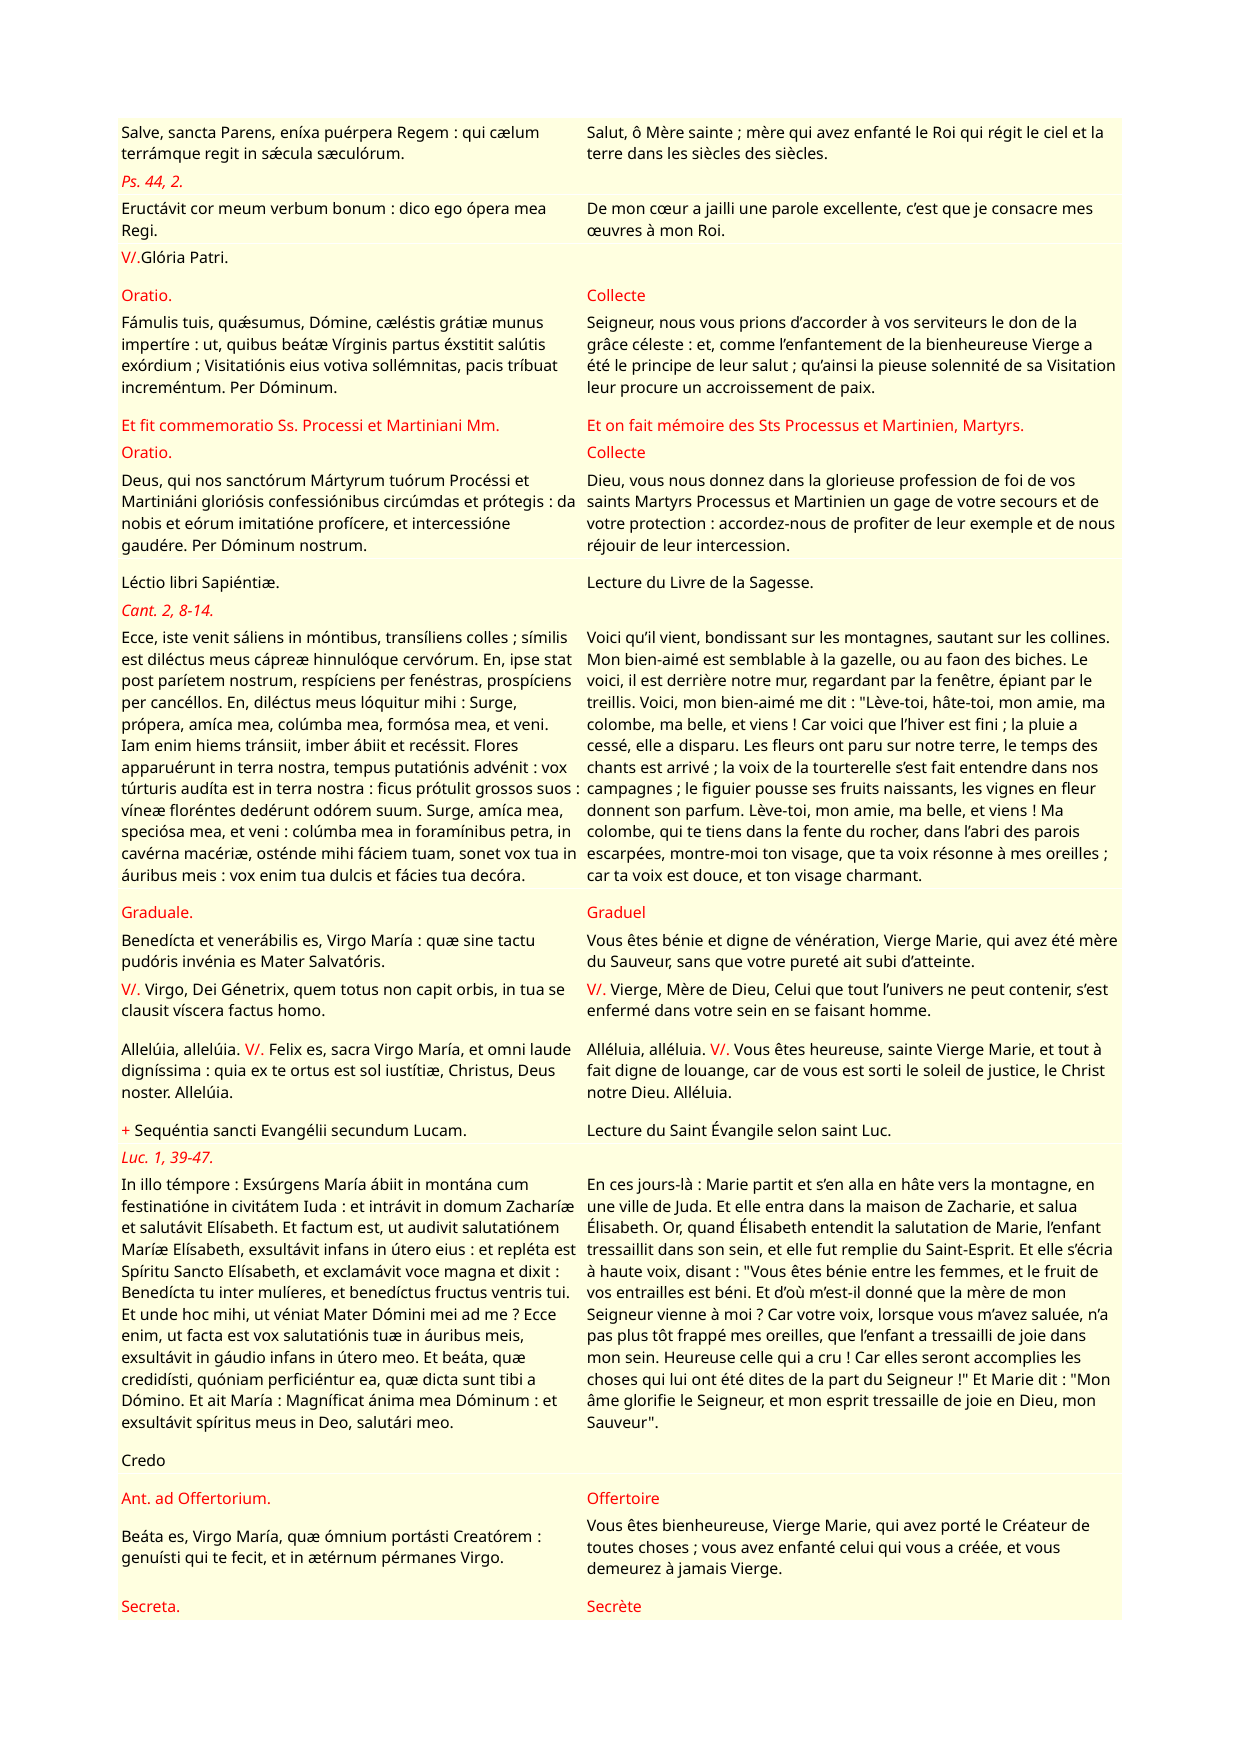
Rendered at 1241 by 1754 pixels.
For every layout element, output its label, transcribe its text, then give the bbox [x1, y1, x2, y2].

table_cell [118, 1106, 584, 1116]
table_cell [584, 1144, 1122, 1171]
table_cell [584, 1024, 1122, 1035]
table_cell [118, 1474, 584, 1484]
table_cell Léctio libri Sapiéntiæ. [118, 569, 584, 596]
table_cell Et on fait mémoire des Sts Processus et Martinien, Martyrs. [584, 412, 1122, 439]
table_cell Oratio. [118, 281, 584, 309]
table_cell Graduale. [118, 899, 584, 926]
table_cell [584, 1446, 1122, 1473]
table_cell Salve, sancta Parens, eníxa puérpera Regem : qui cælum terrámque regit in sǽcula sæculórum. [118, 118, 584, 167]
table_cell Allelúia, allelúia. V/. Felix es, sacra Virgo María, et omni laude digníssima : quia ex te ortus est sol iustítiæ, Christus, Deus noster. Allelúia. [118, 1035, 584, 1106]
table_cell Ps. 44, 2. [118, 167, 584, 194]
table_cell [584, 1106, 1122, 1116]
table_cell Vous êtes bénie et digne de vénération, Vierge Marie, qui avez été mère du Sauveur, sans que votre pureté ait subi d’atteinte. [584, 926, 1122, 975]
table_cell Dieu, vous nous donnez dans la glorieuse profession de foi de vos saints Martyrs Processus et Martinien un gage de votre secours et de votre protection : accordez-nous de profiter de leur exemple et de nous réjouir de leur intercession. [584, 466, 1122, 558]
table_cell [118, 1024, 584, 1035]
table_cell Cant. 2, 8-14. [118, 596, 584, 624]
table_cell Vous êtes bienheureuse, Vierge Marie, qui avez porté le Créateur de toutes choses ; vous avez enfanté celui qui vous a créée, et vous demeurez à jamais Vierge. [584, 1512, 1122, 1582]
table_cell Et fit commemoratio Ss. Processi et Martiniani Mm. [118, 412, 584, 439]
table_cell V/. Vierge, Mère de Dieu, Celui que tout l’univers ne peut contenir, s’est enfermé dans votre sein en se faisant homme. [584, 975, 1122, 1024]
table_cell [118, 559, 584, 569]
table_cell Secreta. [118, 1593, 584, 1620]
table_cell V/. Virgo, Dei Génetrix, quem totus non capit orbis, in tua se clausit víscera factus homo. [118, 975, 584, 1024]
table_cell Credo [118, 1446, 584, 1473]
table_cell Oratio. [118, 439, 584, 466]
table_cell + Sequéntia sancti Evangélii secundum Lucam. [118, 1116, 584, 1143]
table_cell [118, 1582, 584, 1593]
table_cell Benedícta et venerábilis es, Virgo María : quæ sine tactu pudóris invénia es Mater Salvatóris. [118, 926, 584, 975]
table_cell Offertoire [584, 1484, 1122, 1512]
table_cell Deus, qui nos sanctórum Mártyrum tuórum Procéssi et Martiniáni gloriósis confessiónibus circúmdas et prótegis : da nobis et eórum imitatióne profícere, et intercessióne gaudére. Per Dóminum nostrum. [118, 466, 584, 558]
table_cell Lecture du Livre de la Sagesse. [584, 569, 1122, 596]
table_cell [118, 401, 584, 412]
table_cell [584, 889, 1122, 899]
table_cell Fámulis tuis, quǽsumus, Dómine, cæléstis grátiæ munus impertíre : ut, quibus beátæ Vírginis partus éxstitit salútis exórdium ; Visitatiónis eius votiva sollémnitas, pacis tríbuat increméntum. Per Dóminum. [118, 309, 584, 401]
table_cell In illo témpore : Exsúrgens María ábiit in montána cum festinatióne in civitátem Iuda : et intrávit in domum Zacharíæ et salutávit Elísabeth. Et factum est, ut audivit salutatiónem Maríæ Elísabeth, exsultávit infans in útero eius : et repléta est Spíritu Sancto Elísabeth, et exclamávit voce magna et dixit : Benedícta tu inter mulíeres, et benedíctus fructus ventris tui. Et unde hoc mihi, ut véniat Mater Dómini mei ad me ? Ecce enim, ut facta est vox salutatiónis tuæ in áuribus meis, exsultávit in gáudio infans in útero meo. Et beáta, quæ credidísti, quóniam perficiéntur ea, quæ dicta sunt tibi a Dómino. Et ait María : Magníficat ánima mea Dóminum : et exsultávit spíritus meus in Deo, salutári meo. [118, 1171, 584, 1436]
table_cell Luc. 1, 39-47. [118, 1144, 584, 1171]
table_cell [584, 1474, 1122, 1484]
table_cell Ant. ad Offertorium. [118, 1484, 584, 1512]
table_cell En ces jours-là : Marie partit et s’en alla en hâte vers la montagne, en une ville de Juda. Et elle entra dans la maison de Zacharie, et salua Élisabeth. Or, quand Élisabeth entendit la salutation de Marie, l’enfant tressaillit dans son sein, et elle fut remplie du Saint-Esprit. Et elle s’écria à haute voix, disant : "Vous êtes bénie entre les femmes, et le fruit de vos entrailles est béni. Et d’où m’est-il donné que la mère de mon Seigneur vienne à moi ? Car votre voix, lorsque vous m’avez saluée, n’a pas plus tôt frappé mes oreilles, que l’enfant a tressailli de joie dans mon sein. Heureuse celle qui a cru ! Car elles seront accomplies les choses qui lui ont été dites de la part du Seigneur !" Et Marie dit : "Mon âme glorifie le Seigneur, et mon esprit tressaille de joie en Dieu, mon Sauveur". [584, 1171, 1122, 1436]
table_cell Ecce, iste venit sáliens in móntibus, transíliens colles ; símilis est diléctus meus cápreæ hinnulóque cervórum. En, ipse stat post paríetem nostrum, respíciens per fenéstras, prospíciens per cancéllos. En, diléctus meus lóquitur mihi : Surge, própera, amíca mea, colúmba mea, formósa mea, et veni. Iam enim hiems tránsiit, imber ábiit et recéssit. Flores apparuérunt in terra nostra, tempus putatiónis advénit : vox túrturis audíta est in terra nostra : ficus prótulit grossos suos : víneæ floréntes dedérunt odórem suum. Surge, amíca mea, speciósa mea, et veni : colúmba mea in foramínibus petra, in cavérna macériæ, osténde mihi fáciem tuam, sonet vox tua in áuribus meis : vox enim tua dulcis et fácies tua decóra. [118, 624, 584, 888]
table_cell Salut, ô Mère sainte ; mère qui avez enfanté le Roi qui régit le ciel et la terre dans les siècles des siècles. [584, 118, 1122, 167]
table_cell [584, 244, 1122, 271]
table_cell Voici qu’il vient, bondissant sur les montagnes, sautant sur les collines. Mon bien-aimé est semblable à la gazelle, ou au faon des biches. Le voici, il est derrière notre mur, regardant par la fenêtre, épiant par le treillis. Voici, mon bien-aimé me dit : "Lève-toi, hâte-toi, mon amie, ma colombe, ma belle, et viens ! Car voici que l’hiver est fini ; la pluie a cessé, elle a disparu. Les fleurs ont paru sur notre terre, le temps des chants est arrivé ; la voix de la tourterelle s’est fait entendre dans nos campagnes ; le figuier pousse ses fruits naissants, les vignes en fleur donnent son parfum. Lève-toi, mon amie, ma belle, et viens ! Ma colombe, qui te tiens dans la fente du rocher, dans l’abri des parois escarpées, montre-moi ton visage, que ta voix résonne à mes oreilles ; car ta voix est douce, et ton visage charmant. [584, 624, 1122, 888]
table_cell Alléluia, alléluia. V/. Vous êtes heureuse, sainte Vierge Marie, et tout à fait digne de louange, car de vous est sorti le soleil de justice, le Christ notre Dieu. Alléluia. [584, 1035, 1122, 1106]
table_cell Eructávit cor meum verbum bonum : dico ego ópera mea Regi. [118, 195, 584, 243]
table_cell Seigneur, nous vous prions d’accorder à vos serviteurs le don de la grâce céleste : et, comme l’enfantement de la bienheureuse Vierge a été le principe de leur salut ; qu’ainsi la pieuse solennité de sa Visitation leur procure un accroissement de paix. [584, 309, 1122, 401]
table_cell [584, 1582, 1122, 1593]
table_cell [584, 271, 1122, 281]
table_cell V/.Glória Patri. [118, 244, 584, 271]
table_cell Secrète [584, 1593, 1122, 1620]
table_cell Beáta es, Virgo María, quæ ómnium portásti Creatórem : genuísti qui te fecit, et in ætérnum pérmanes Virgo. [118, 1512, 584, 1582]
table_cell [584, 596, 1122, 624]
table_cell Graduel [584, 899, 1122, 926]
table_cell De mon cœur a jailli une parole excellente, c’est que je consacre mes œuvres à mon Roi. [584, 195, 1122, 243]
table_cell Lecture du Saint Évangile selon saint Luc. [584, 1116, 1122, 1143]
table_cell [584, 401, 1122, 412]
table_cell [118, 1436, 584, 1446]
table_cell [584, 559, 1122, 569]
table_cell [118, 271, 584, 281]
table_cell Collecte [584, 281, 1122, 309]
table_cell [584, 1436, 1122, 1446]
table_cell Collecte [584, 439, 1122, 466]
table_cell [118, 889, 584, 899]
table_cell [584, 167, 1122, 194]
